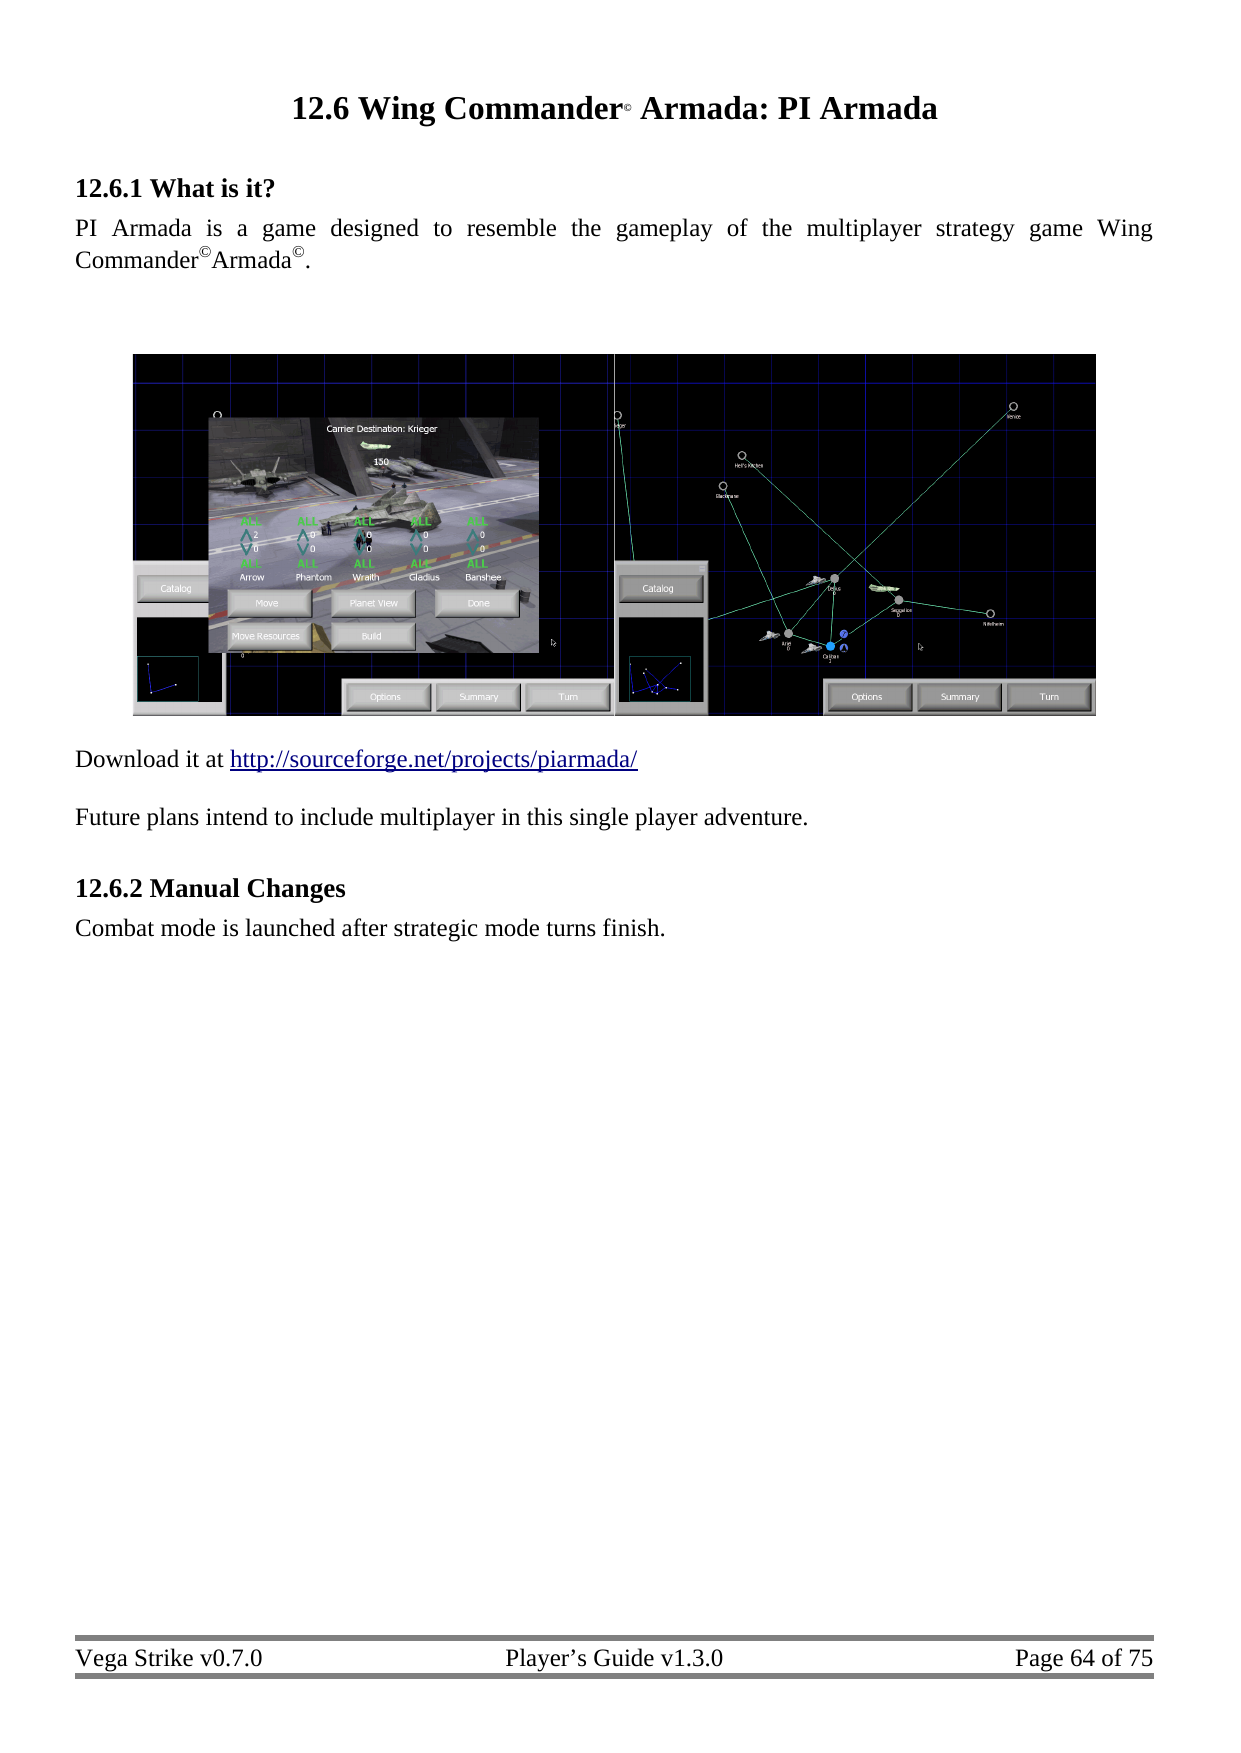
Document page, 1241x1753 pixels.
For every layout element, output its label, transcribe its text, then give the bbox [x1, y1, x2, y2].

picture [132, 354, 1096, 716]
subtitle 12.6.2 Manual Changes [75, 872, 1154, 903]
subtitle 12.6 Wing Commander© Armada: PI Armada [75, 88, 1154, 126]
text Download it at http://sourceforge.net/projects/piarmada/ [75, 744, 1154, 773]
text PI Armada is a game designed to resemble the gameplay of the multiplayer strategy game Wing Commander©Armada©. [75, 213, 1154, 274]
text Combat mode is launched after strategic mode turns finish. [75, 913, 1154, 942]
subtitle 12.6.1 What is it? [75, 172, 1154, 203]
text Future plans intend to include multiplayer in this single player adventure. [75, 802, 1154, 831]
